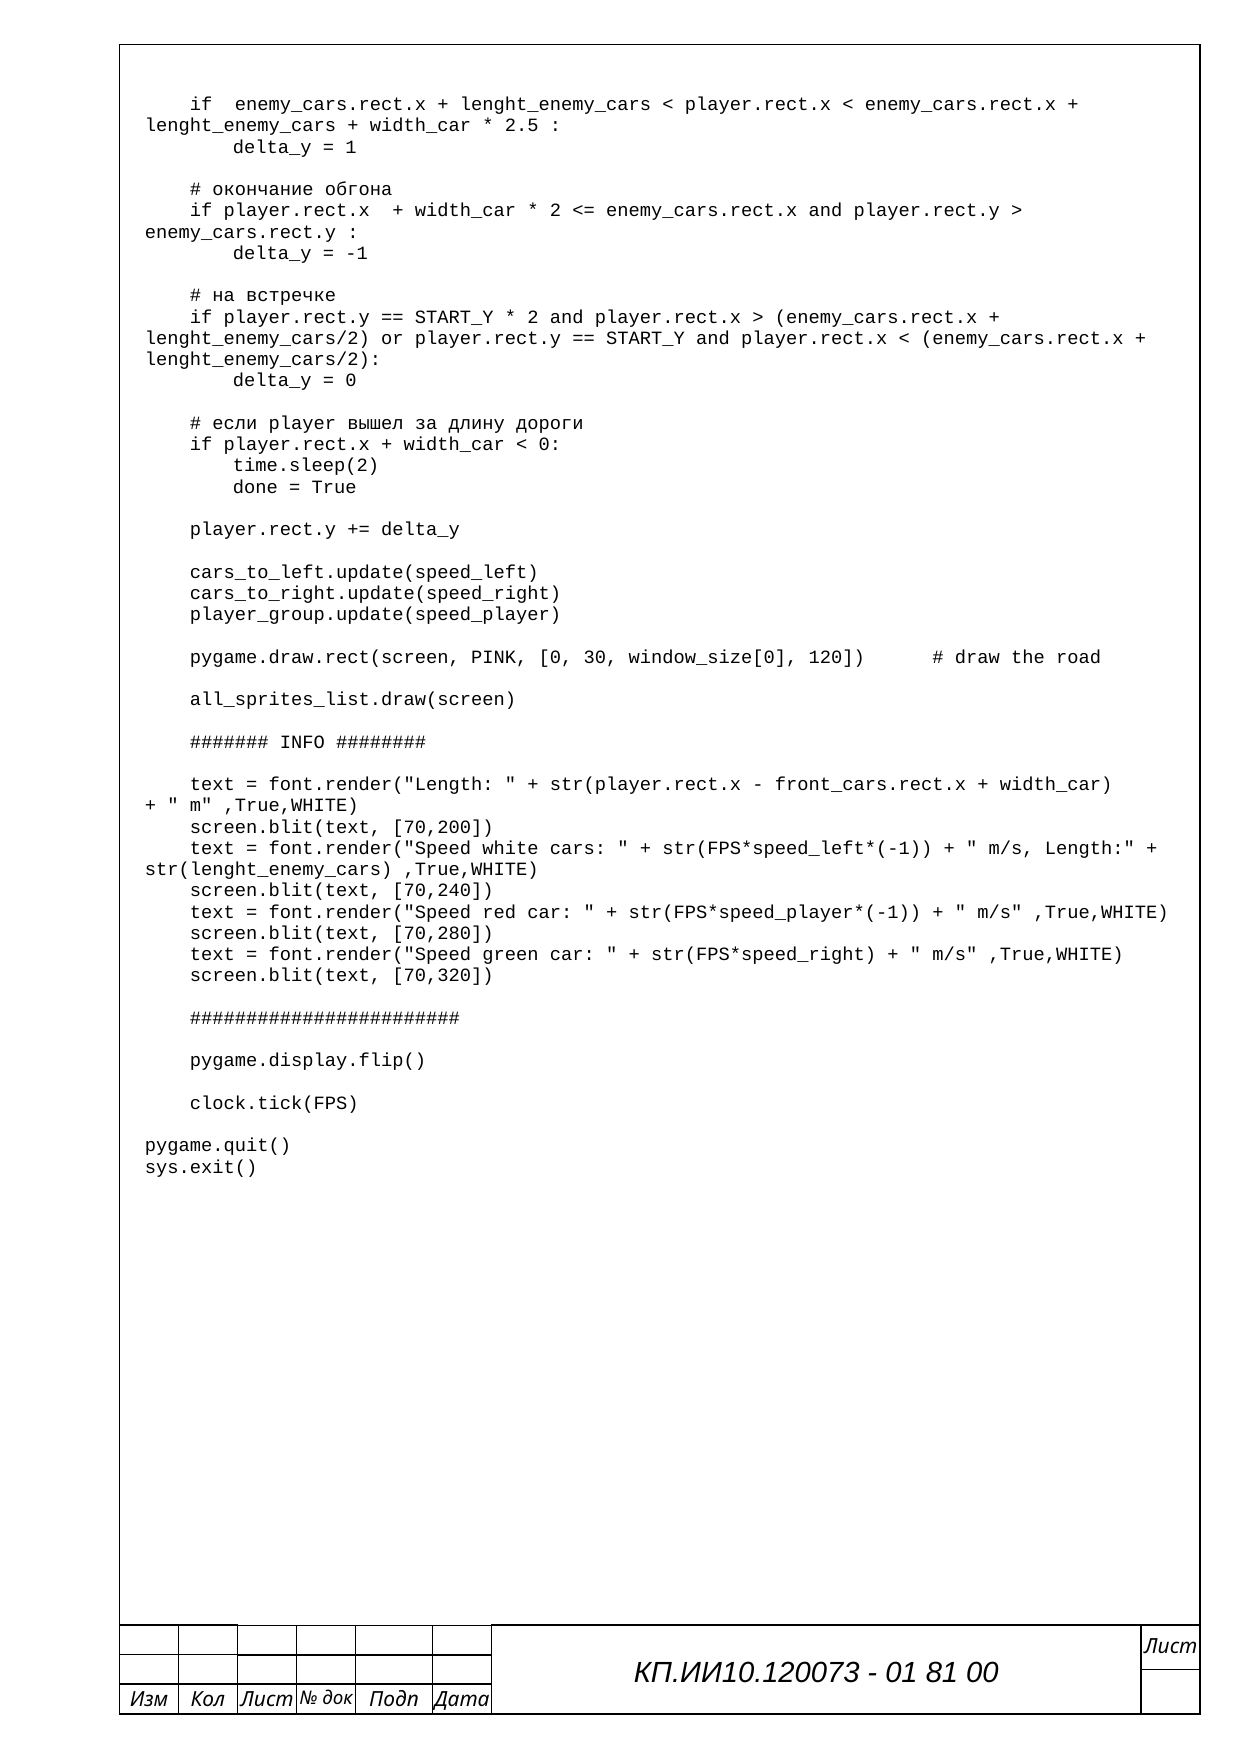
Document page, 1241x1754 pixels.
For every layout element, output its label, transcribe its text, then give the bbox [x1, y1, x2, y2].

text [1201, 520, 1240, 541]
text [1201, 1051, 1240, 1072]
text [1201, 435, 1240, 456]
text pygame.draw.rect(screen, PINK, [0, 30, window_size[0], 120]) # draw the road [144, 647, 1199, 669]
text delta_y = -1 [144, 244, 1199, 265]
text [1201, 477, 1240, 499]
text screen.blit(text, [70,320]) [144, 966, 1199, 987]
text [1201, 244, 1240, 265]
text [1201, 732, 1240, 754]
text if player.rect.x + width_car < 0: [144, 435, 1199, 456]
text cars_to_right.update(speed_right) [144, 584, 1199, 605]
text ######################## [144, 1009, 1199, 1030]
text [1201, 456, 1240, 477]
text sys.exit() [144, 1157, 1199, 1179]
text text = font.render("Speed red car: " + str(FPS*speed_player*(-1)) + " m/s" ,True,WHITE) [144, 902, 1199, 924]
text # на встречке [144, 286, 1199, 307]
text text = font.render("Speed white cars: " + str(FPS*speed_left*(-1)) + " m/s, Length:" + str(lenght_enemy_cars) ,True,WHITE) [144, 839, 1199, 881]
text all_sprites_list.draw(screen) [144, 690, 1199, 711]
text pygame.display.flip() [144, 1051, 1199, 1072]
text text = font.render("Speed green car: " + str(FPS*speed_right) + " m/s" ,True,WHITE) [144, 945, 1199, 966]
text text = font.render("Length: " + str(player.rect.x - front_cars.rect.x + width_car) [144, 775, 1199, 796]
text # если player вышел за длину дороги [144, 414, 1199, 435]
text [1201, 222, 1240, 244]
text time.sleep(2) [144, 456, 1199, 477]
text [1201, 584, 1240, 605]
text delta_y = 0 [144, 371, 1199, 392]
text player_group.update(speed_player) [144, 605, 1199, 626]
text cars_to_left.update(speed_left) [144, 562, 1199, 584]
text if enemy_cars.rect.x + lenght_enemy_cars < player.rect.x < enemy_cars.rect.x + lenght_enemy_cars + width_car * 2.5 : [144, 95, 1199, 137]
text [1201, 605, 1240, 626]
text [1201, 137, 1240, 159]
text [1201, 966, 1240, 987]
text player.rect.y += delta_y [144, 520, 1199, 541]
text lenght_enemy_cars/2) or player.rect.y == START_Y and player.rect.x < (enemy_cars.rect.x + lenght_enemy_cars/2): [144, 329, 1199, 371]
text enemy_cars.rect.y : [144, 222, 1199, 244]
text ####### INFO ######## [144, 732, 1199, 754]
text + " m" ,True,WHITE) [144, 796, 1199, 817]
text delta_y = 1 [144, 137, 1199, 159]
text screen.blit(text, [70,200]) [144, 817, 1199, 839]
text screen.blit(text, [70,240]) [144, 881, 1199, 902]
text screen.blit(text, [70,280]) [144, 924, 1199, 945]
text pygame.quit() [144, 1136, 1199, 1157]
text [1201, 881, 1240, 902]
text [1201, 796, 1240, 817]
text [1201, 286, 1240, 307]
text [1201, 924, 1240, 945]
text [1201, 371, 1240, 392]
text [1201, 1157, 1240, 1179]
text [1201, 690, 1240, 711]
text clock.tick(FPS) [144, 1094, 1199, 1115]
text [1201, 414, 1240, 435]
text [1201, 1094, 1240, 1115]
text [1201, 1136, 1240, 1157]
text [1201, 1009, 1240, 1030]
text # окончание обгона [144, 180, 1199, 201]
text done = True [144, 477, 1199, 499]
text [1201, 180, 1240, 201]
text if player.rect.y == START_Y * 2 and player.rect.x > (enemy_cars.rect.x + [144, 307, 1199, 329]
text [1201, 562, 1240, 584]
text [1201, 817, 1240, 839]
text if player.rect.x + width_car * 2 <= enemy_cars.rect.x and player.rect.y > [144, 201, 1199, 222]
